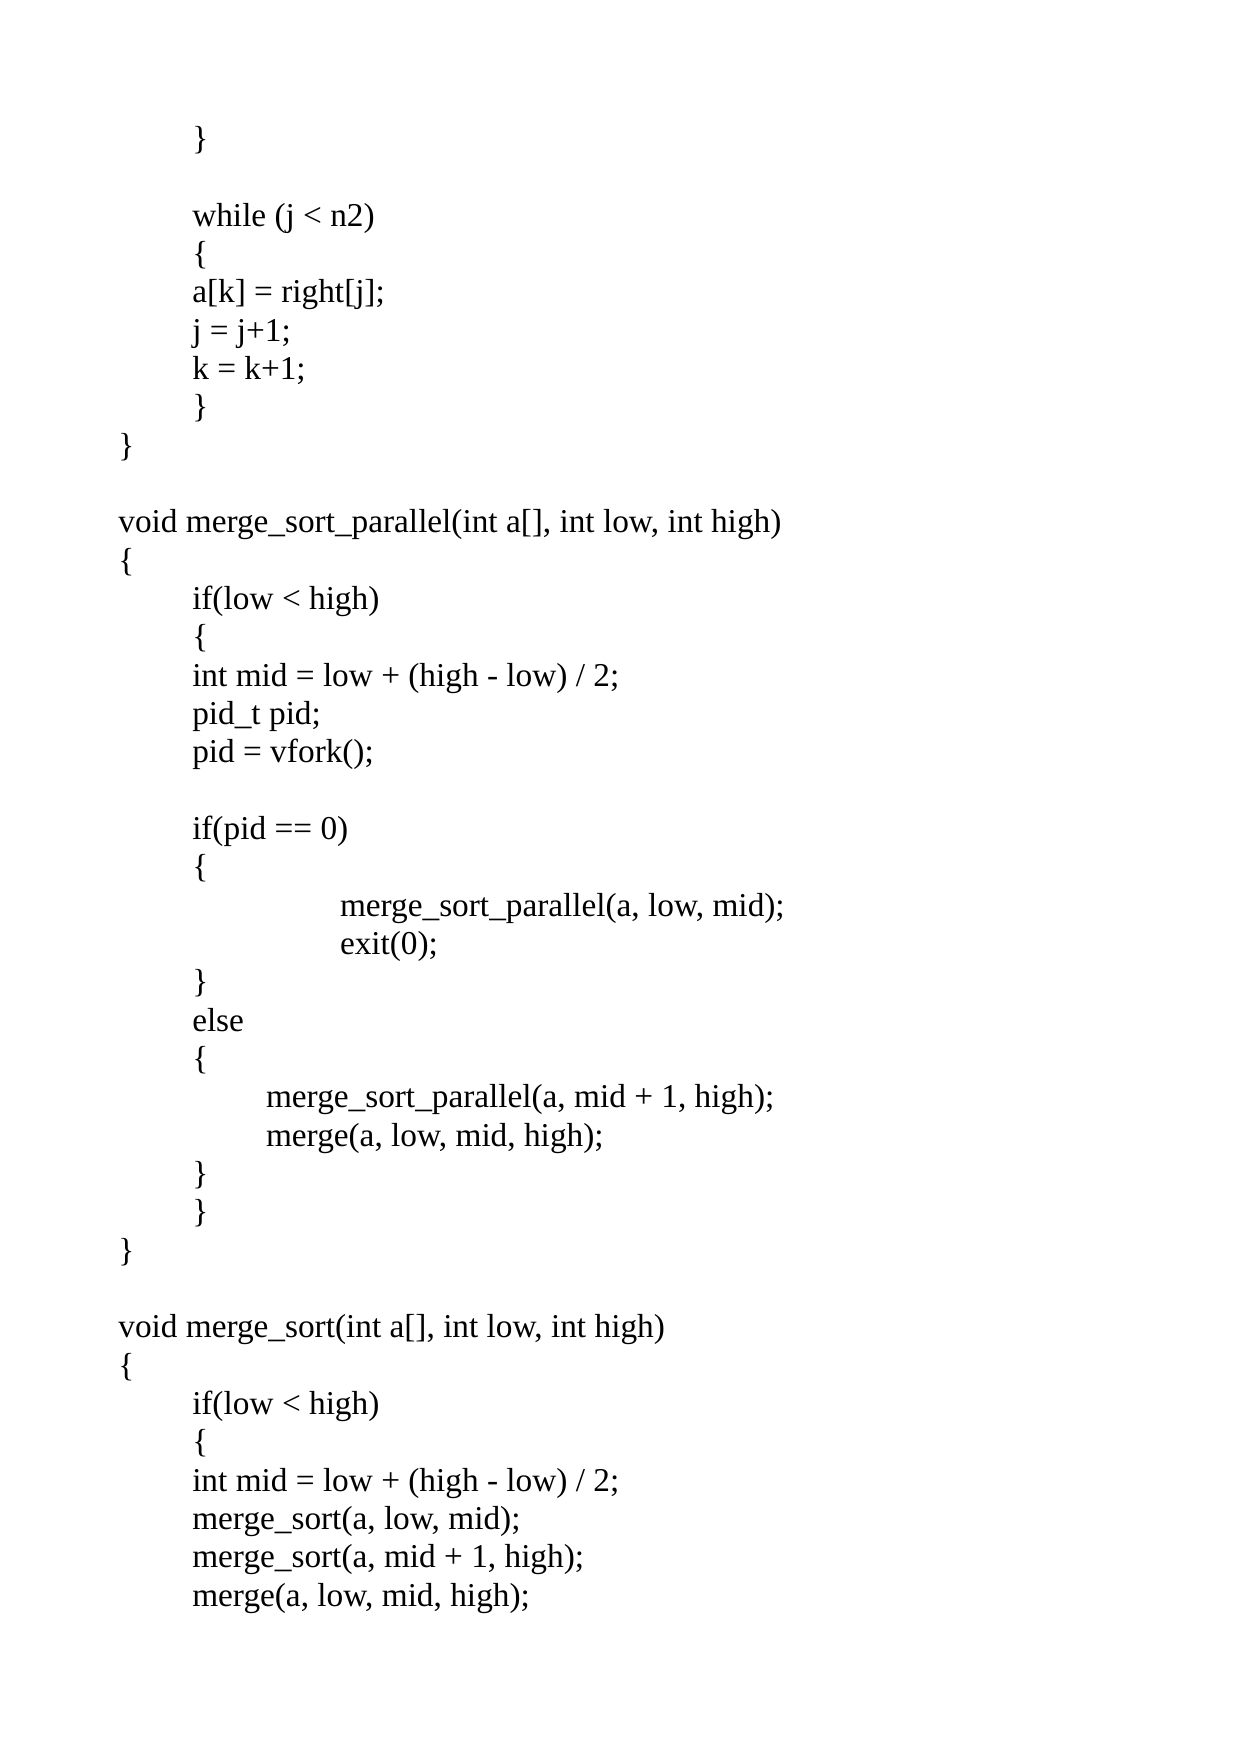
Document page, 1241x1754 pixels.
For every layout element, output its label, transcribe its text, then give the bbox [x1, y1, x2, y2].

text } [118, 1153, 1122, 1191]
text a[k] = right[j]; [118, 271, 1122, 310]
text } [118, 1191, 1122, 1230]
text int mid = low + (high - low) / 2; [118, 655, 1122, 693]
text } [118, 118, 1122, 156]
text pid = vfork(); [118, 731, 1122, 770]
text } [118, 961, 1122, 1000]
text k = k+1; [118, 348, 1122, 386]
text else [118, 1000, 1122, 1038]
text } [118, 386, 1122, 425]
text { [118, 1421, 1122, 1460]
text merge_sort(a, low, mid); [118, 1498, 1122, 1536]
text { [118, 846, 1122, 885]
text if(low < high) [118, 578, 1122, 616]
text merge_sort_parallel(a, low, mid); [118, 885, 1122, 923]
text } [118, 1230, 1122, 1268]
text { [118, 1038, 1122, 1076]
text void merge_sort_parallel(int a[], int low, int high) [118, 501, 1122, 540]
text { [118, 540, 1122, 578]
text j = j+1; [118, 310, 1122, 348]
text { [118, 233, 1122, 271]
text if(low < high) [118, 1383, 1122, 1421]
text int mid = low + (high - low) / 2; [118, 1460, 1122, 1498]
text merge_sort_parallel(a, mid + 1, high); [118, 1076, 1122, 1115]
text while (j < n2) [118, 195, 1122, 233]
text merge(a, low, mid, high); [118, 1115, 1122, 1153]
text exit(0); [118, 923, 1122, 961]
text { [118, 616, 1122, 655]
text if(pid == 0) [118, 808, 1122, 846]
text merge_sort(a, mid + 1, high); [118, 1536, 1122, 1575]
text { [118, 1345, 1122, 1383]
text merge(a, low, mid, high); [118, 1575, 1122, 1613]
text pid_t pid; [118, 693, 1122, 731]
text void merge_sort(int a[], int low, int high) [118, 1306, 1122, 1345]
text } [118, 425, 1122, 463]
